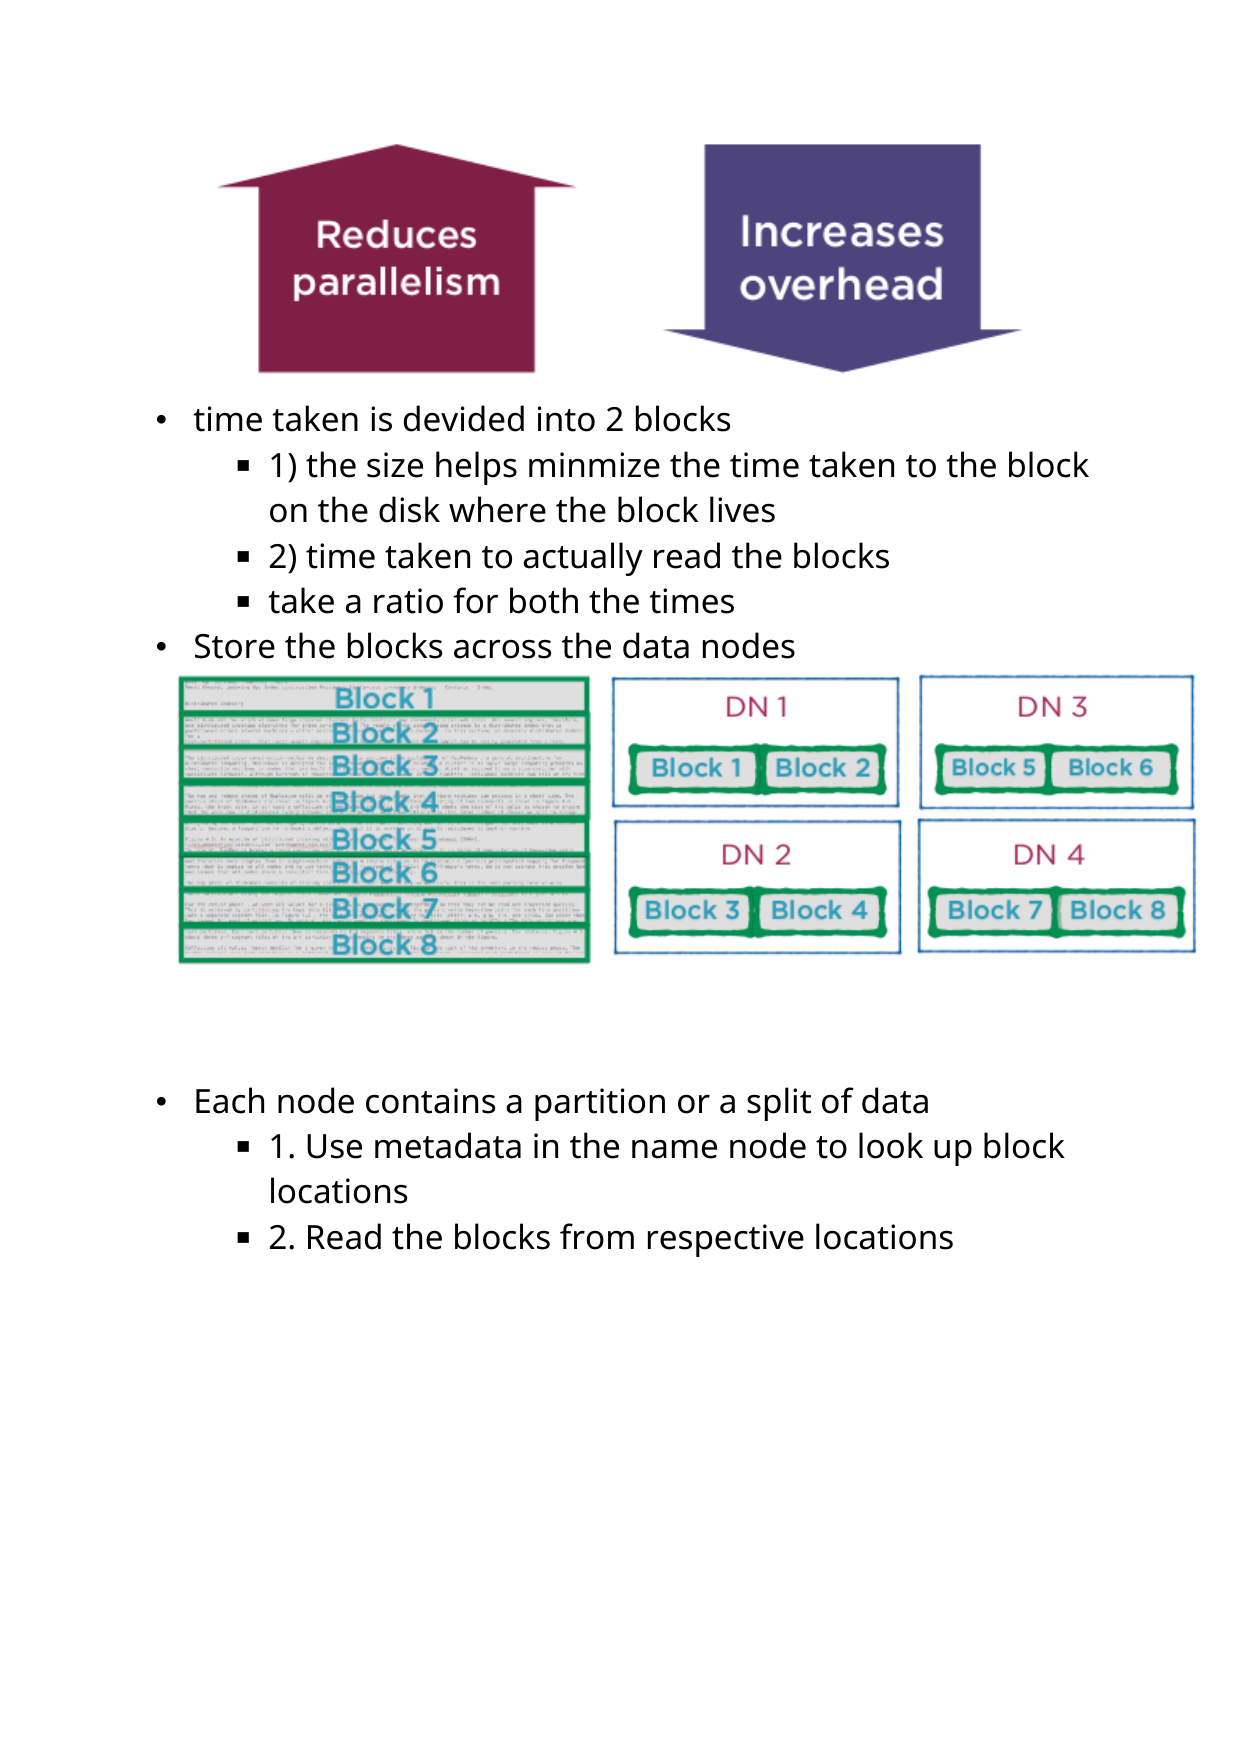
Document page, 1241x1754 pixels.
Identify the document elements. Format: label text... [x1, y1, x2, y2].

list time taken is devided into 2 blocks [156, 118, 1122, 442]
list 2) time taken to actually read the blocks [231, 532, 1122, 578]
picture [215, 118, 1025, 397]
list 2. Read the blocks from respective locations [231, 1214, 1122, 1259]
list 1) the size helps minmize the time taken to the block on the disk where the block lives [231, 442, 1122, 532]
list Each node contains a partition or a split of data [156, 1077, 1122, 1123]
list take a ratio for both the times [231, 578, 1122, 623]
picture [162, 668, 1210, 977]
list 1. Use metadata in the name node to look up block locations [231, 1123, 1122, 1214]
list Store the blocks across the data nodes [156, 623, 1122, 669]
